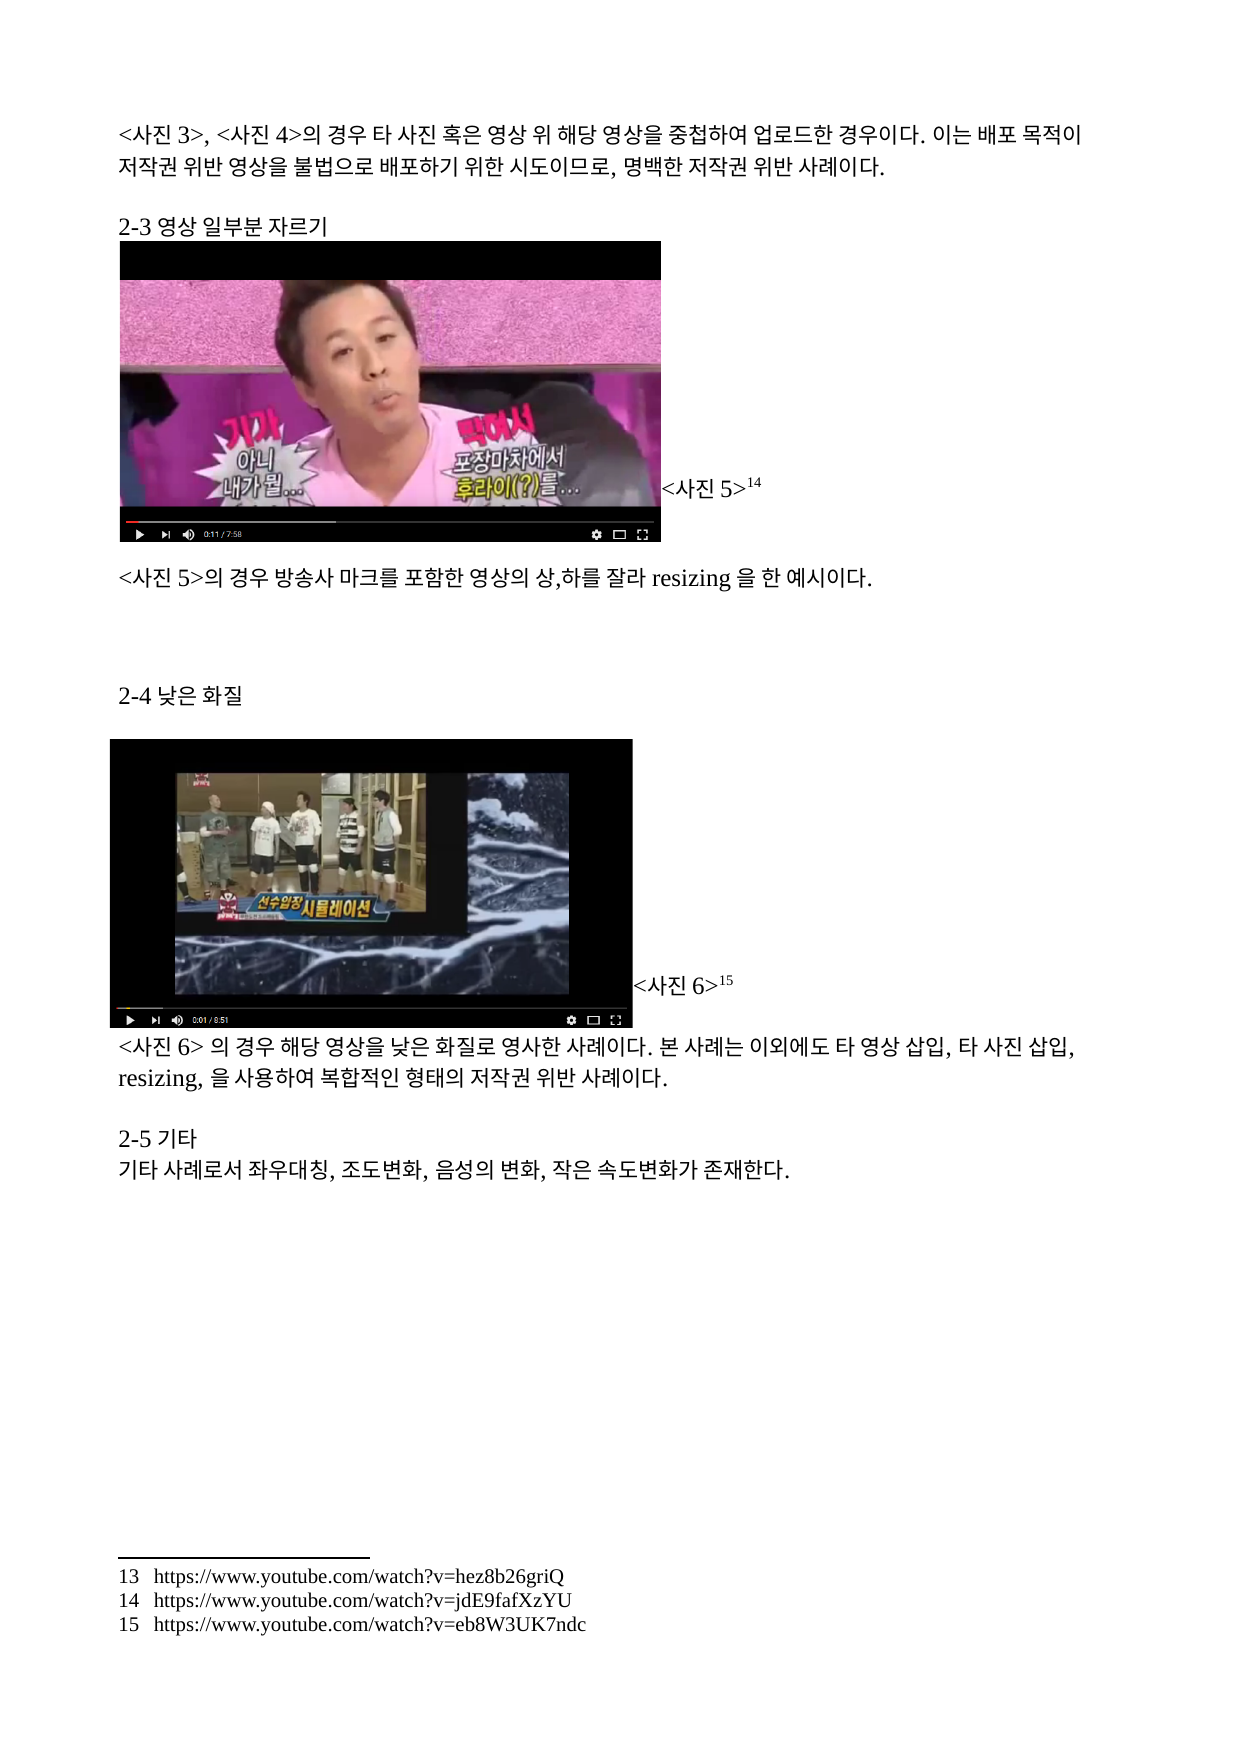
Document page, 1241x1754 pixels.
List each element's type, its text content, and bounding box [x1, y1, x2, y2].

picture [119, 241, 661, 542]
text <사진 5> [661, 472, 1122, 503]
text 2-5 기타 [118, 1122, 1122, 1153]
text <사진 6> 의 경우 해당 영상을 낮은 화질로 영사한 사례이다. 본 사례는 이외에도 타 영상 삽입, 타 사진 삽입, resizing, 을 사용하여 복합적인 형태의 저작권 위반 사례이다. [118, 1030, 1122, 1093]
text <사진 6> [633, 969, 1122, 1001]
text 기타 사례로서 좌우대칭, 조도변화, 음성의 변화, 작은 속도변화가 존재한다. [118, 1153, 1122, 1185]
text <사진 5>의 경우 방송사 마크를 포함한 영상의 상,하를 잘라 resizing을 한 예시이다. [118, 561, 1122, 593]
text https://www.youtube.com/watch?v=hez8b26griQ [118, 1564, 1122, 1588]
picture [109, 739, 633, 1028]
text https://www.youtube.com/watch?v=eb8W3UK7ndc [118, 1612, 1122, 1636]
text https://www.youtube.com/watch?v=jdE9fafXzYU [118, 1588, 1122, 1612]
text 2-3 영상 일부분 자르기 [118, 210, 1122, 242]
text 2-4 낮은 화질 [118, 679, 1122, 711]
text <사진 3>, <사진 4>의 경우 타 사진 혹은 영상 위 해당 영상을 중첩하여 업로드한 경우이다. 이는 배포 목적이 저작권 위반 영상을 불법으로 배포하기 위한 시도이므로, 명백한 저작권 위반 사례이다. [118, 118, 1122, 181]
